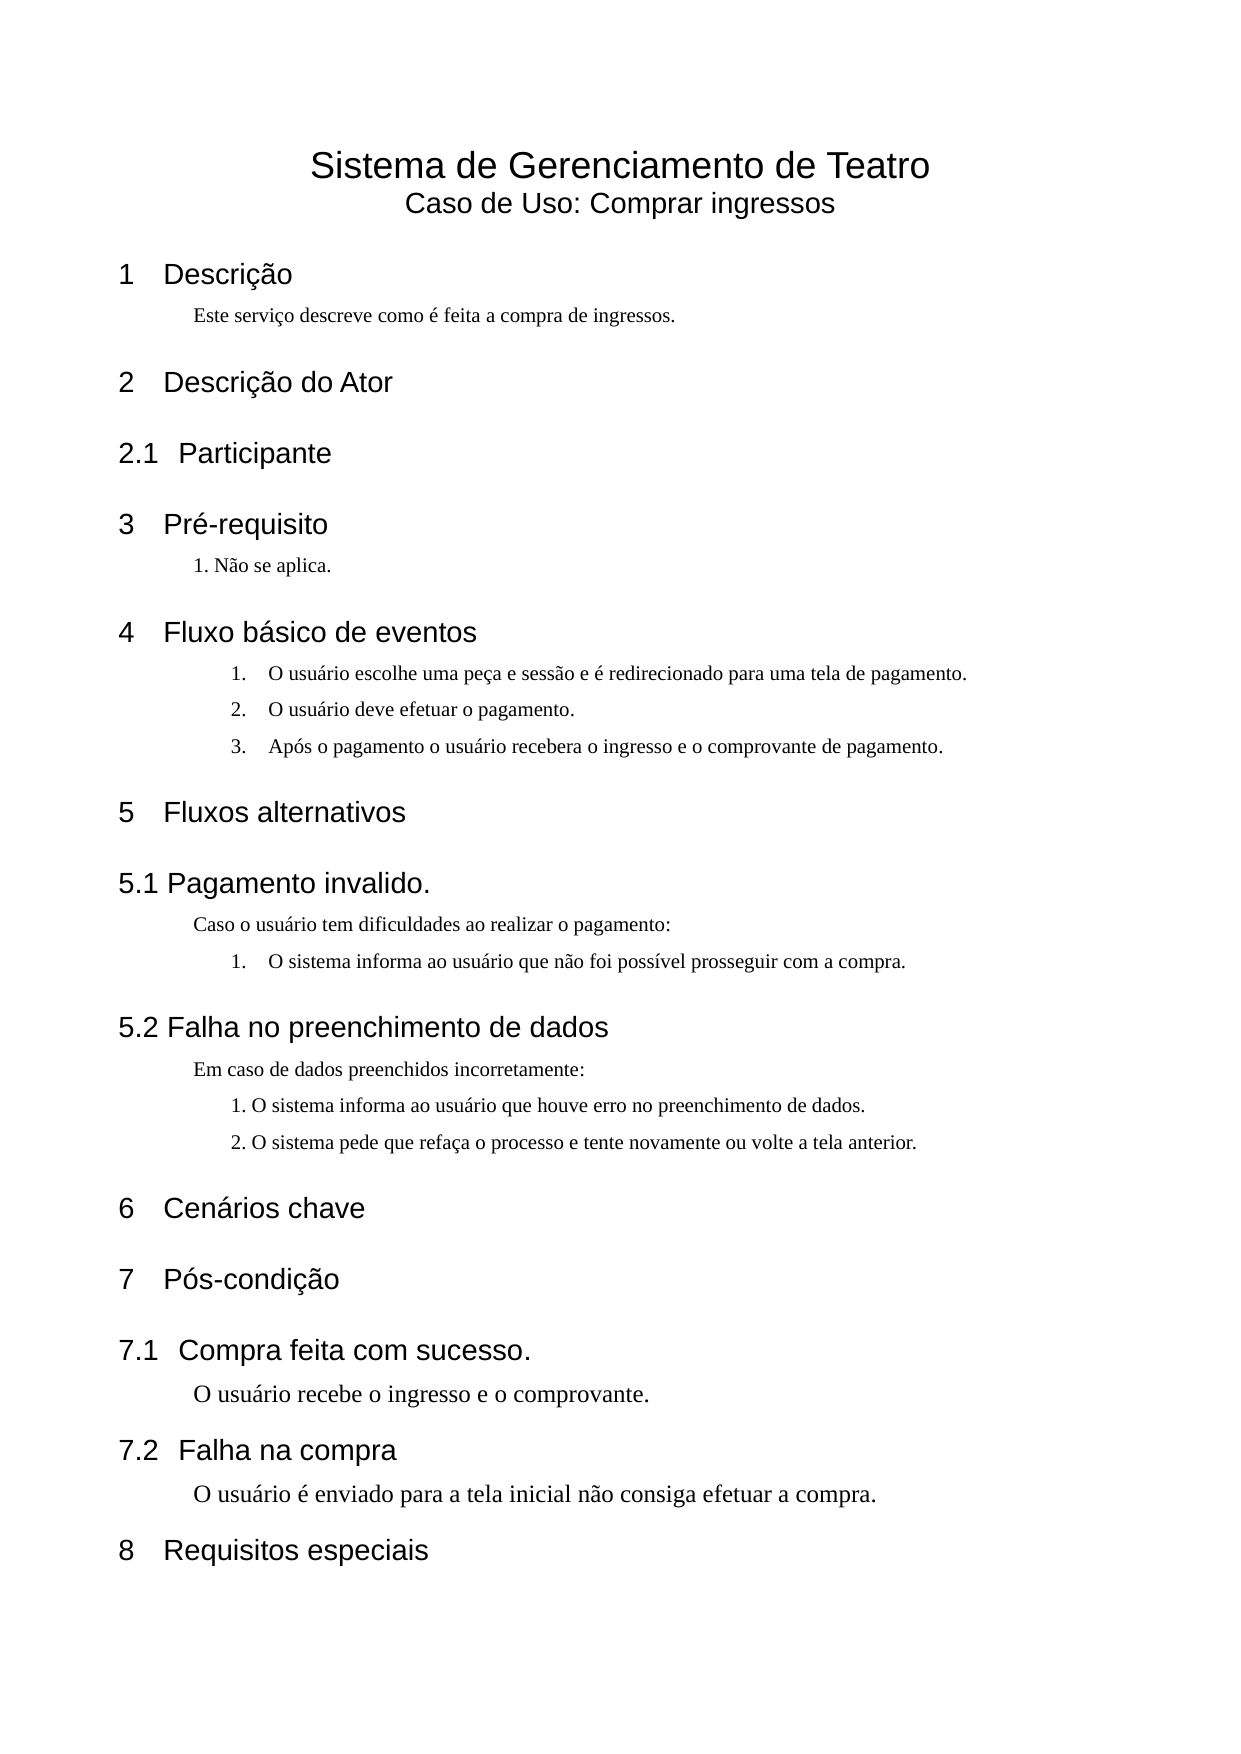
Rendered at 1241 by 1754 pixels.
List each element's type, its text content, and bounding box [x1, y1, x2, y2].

list 2. O sistema pede que refaça o processo e tente novamente ou volte a tela anterior. [231, 1130, 1122, 1154]
text Em caso de dados preenchidos incorretamente: [193, 1057, 1122, 1081]
title Sistema de Gerenciamento de Teatro Caso de Uso: Comprar ingressos [118, 143, 1122, 220]
list Após o pagamento o usuário recebera o ingresso e o comprovante de pagamento. [231, 734, 1122, 758]
text Este serviço descreve como é feita a compra de ingressos. [193, 303, 1122, 327]
subtitle Compra feita com sucesso. [118, 1333, 1122, 1367]
subtitle Falha na compra [118, 1433, 1122, 1467]
text O usuário é enviado para a tela inicial não consiga efetuar a compra. [193, 1479, 1122, 1508]
subtitle Participante [118, 436, 1122, 469]
text Caso o usuário tem dificuldades ao realizar o pagamento: [193, 912, 1122, 936]
subtitle Pré-requisito [118, 507, 1122, 541]
text O usuário recebe o ingresso e o comprovante. [193, 1379, 1122, 1408]
subtitle Descrição [118, 257, 1122, 291]
subtitle Fluxos alternativos [118, 795, 1122, 829]
subtitle Requisitos especiais [118, 1533, 1122, 1566]
subtitle Fluxo básico de eventos [118, 614, 1122, 648]
list 1. O sistema informa ao usuário que houve erro no preenchimento de dados. [231, 1093, 1122, 1117]
list O sistema informa ao usuário que não foi possível prosseguir com a compra. [231, 949, 1122, 973]
subtitle Pós-condição [118, 1262, 1122, 1296]
subtitle Descrição do Ator [118, 365, 1122, 398]
subtitle 5.2 Falha no preenchimento de dados [118, 1011, 1122, 1044]
list O usuário deve efetuar o pagamento. [231, 697, 1122, 721]
subtitle Cenários chave [118, 1191, 1122, 1225]
subtitle 5.1 Pagamento invalido. [118, 866, 1122, 900]
text 1. Não se aplica. [193, 553, 1122, 577]
list O usuário escolhe uma peça e sessão e é redirecionado para uma tela de pagamento. [231, 661, 1122, 685]
